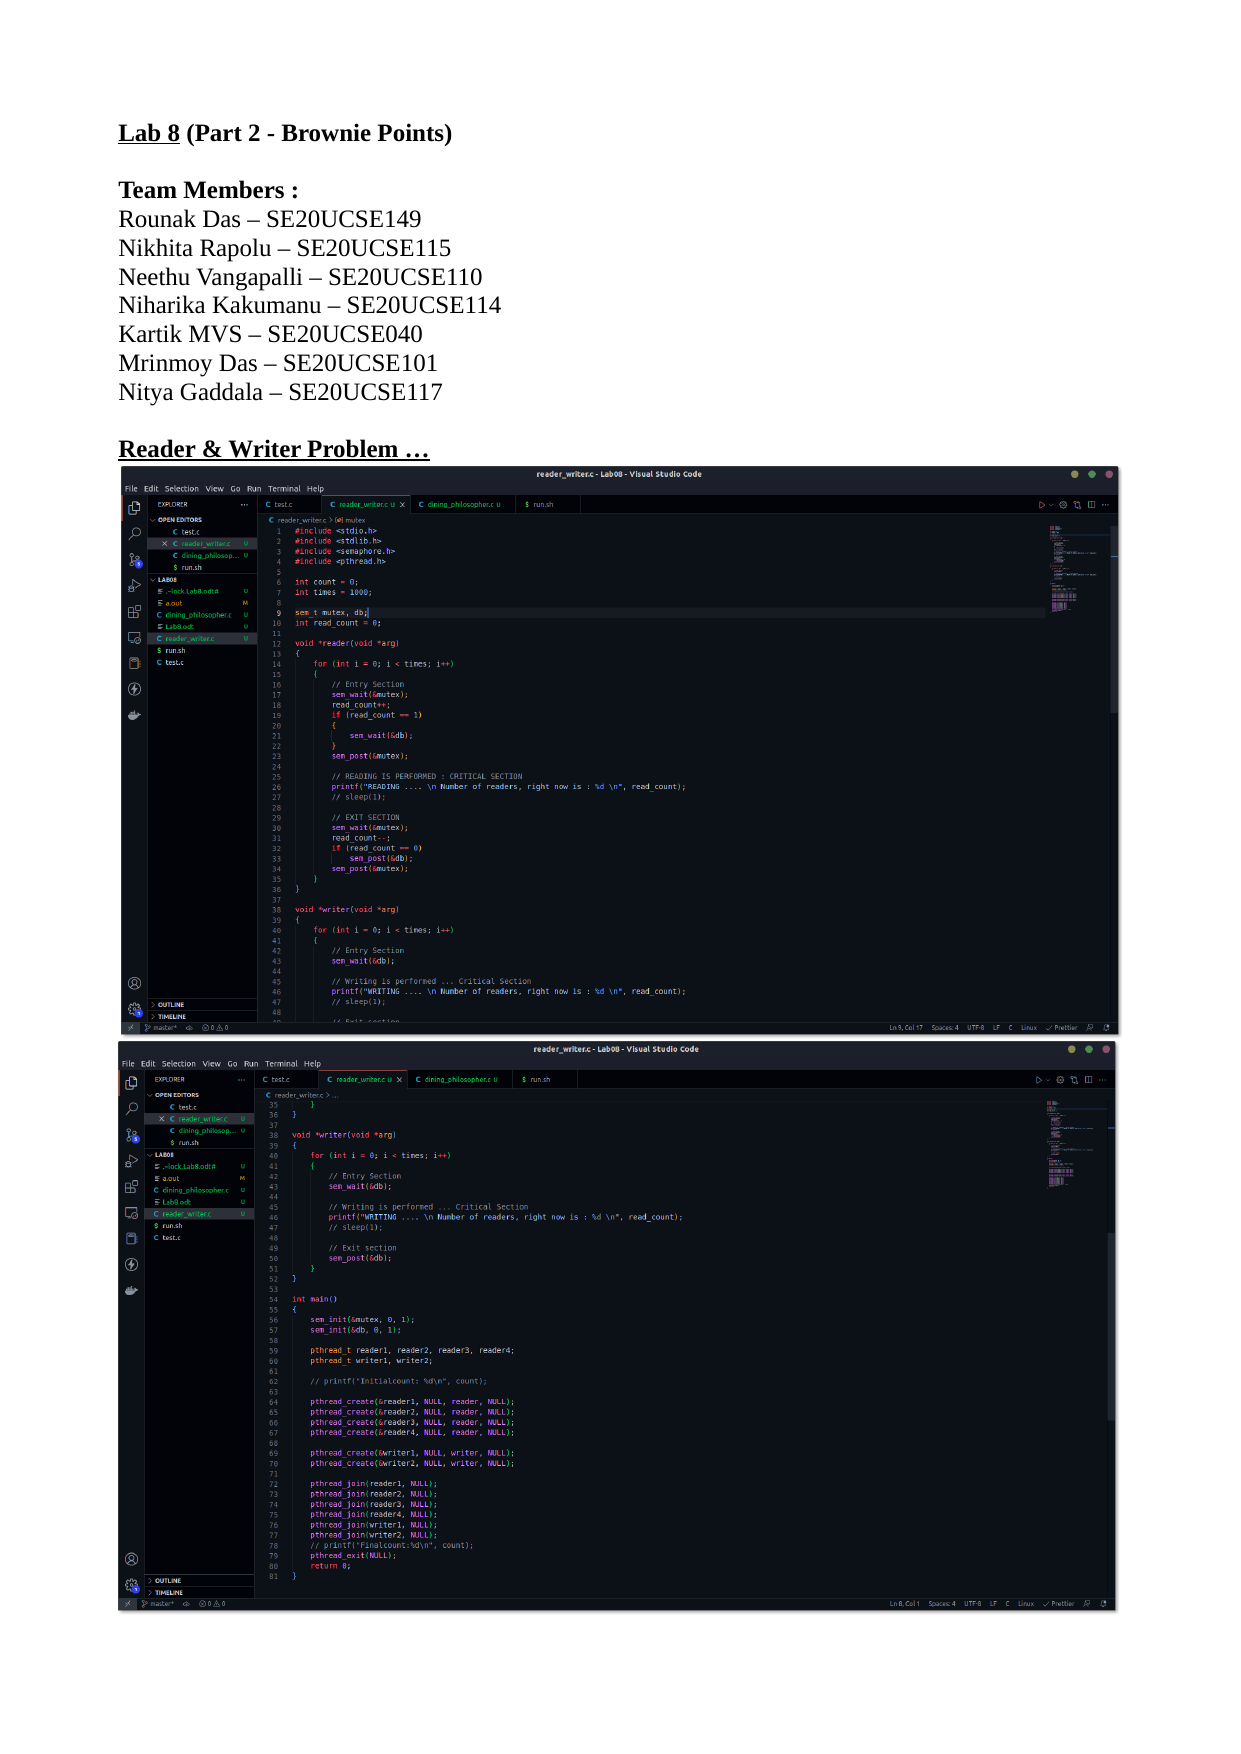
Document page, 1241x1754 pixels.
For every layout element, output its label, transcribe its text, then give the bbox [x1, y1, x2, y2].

text Lab 8 (Part 2 - Brownie Points) [118, 118, 1122, 147]
text Team Members : [118, 176, 1122, 204]
text Niharika Kakumanu – SE20UCSE114 [118, 291, 1122, 319]
text Reader & Writer Problem … [118, 434, 1122, 463]
text Mrinmoy Das – SE20UCSE101 [118, 348, 1122, 377]
text Nikhita Rapolu – SE20UCSE115 [118, 233, 1122, 262]
picture [115, 463, 1123, 1615]
text Rounak Das – SE20UCSE149 [118, 204, 1122, 233]
text Kartik MVS – SE20UCSE040 [118, 319, 1122, 348]
text Nitya Gaddala – SE20UCSE117 [118, 377, 1122, 406]
text Neethu Vangapalli – SE20UCSE110 [118, 262, 1122, 291]
